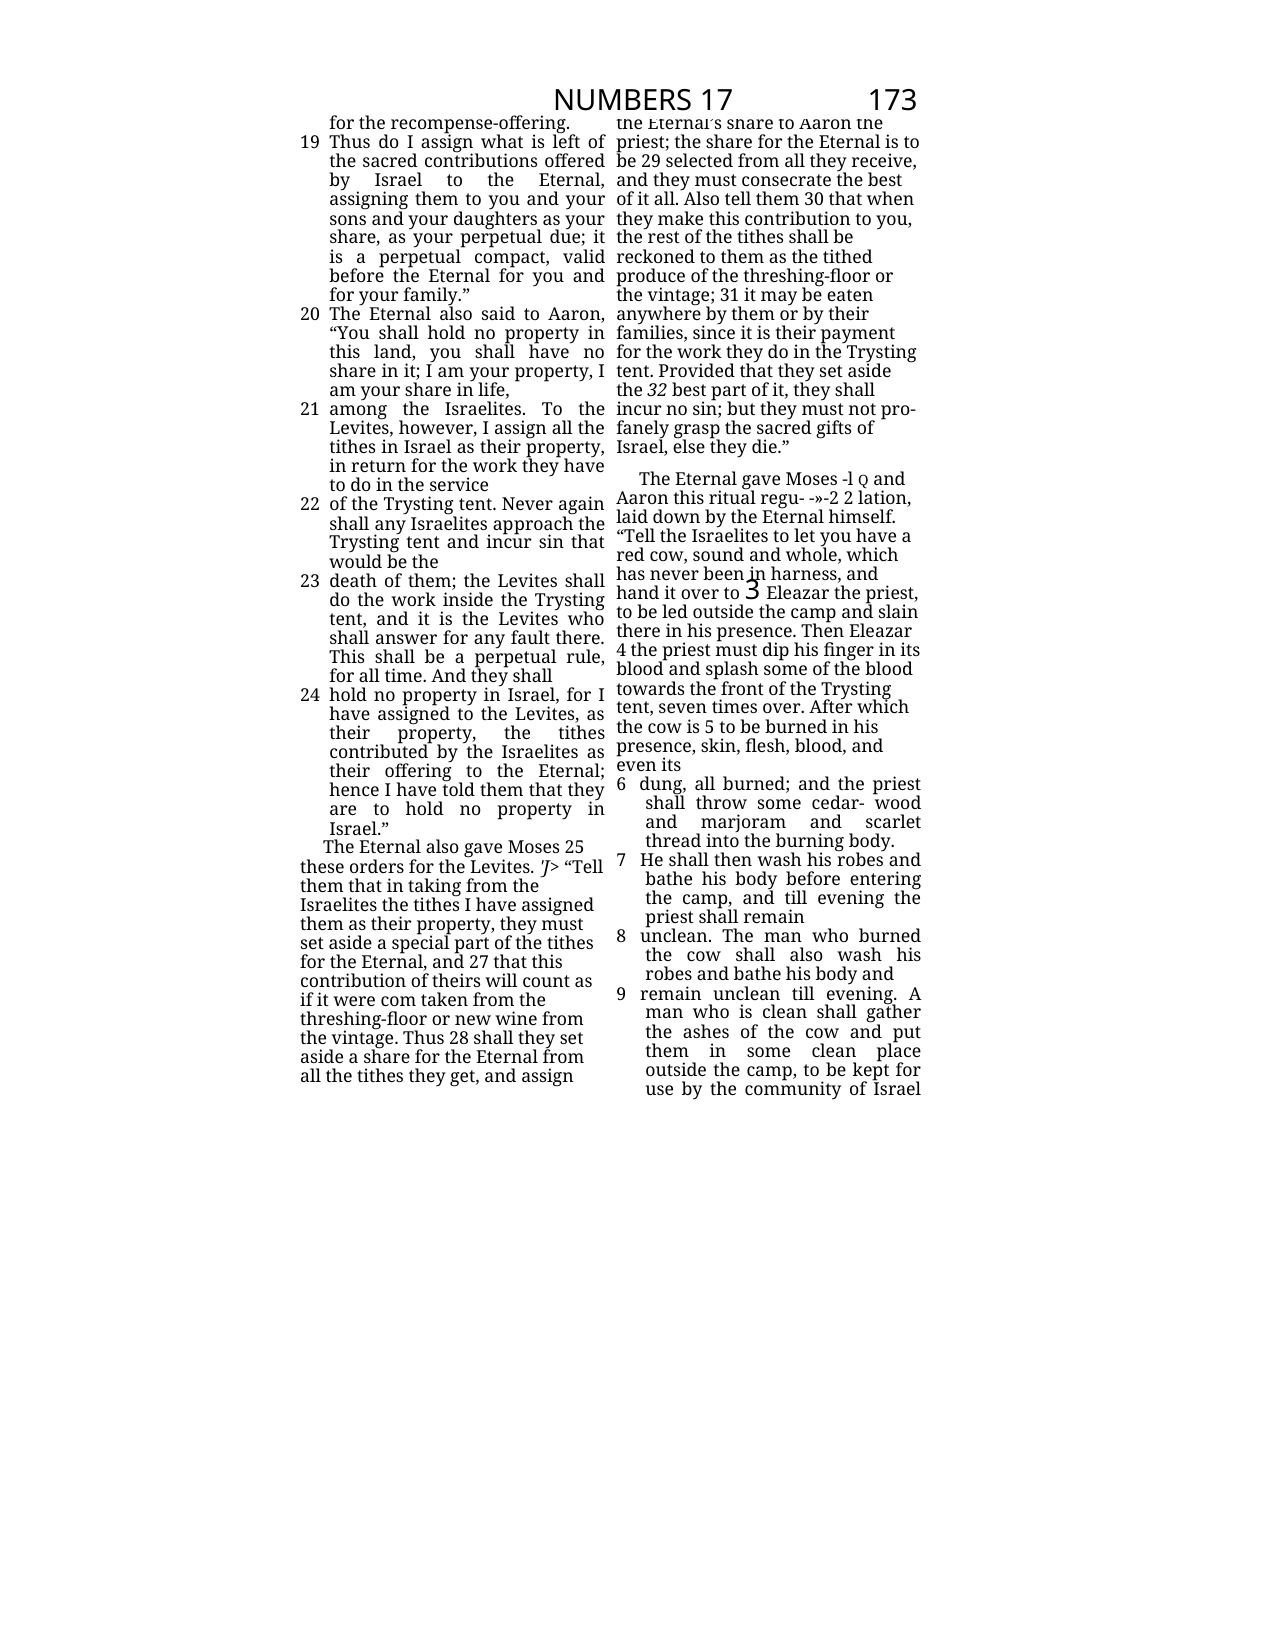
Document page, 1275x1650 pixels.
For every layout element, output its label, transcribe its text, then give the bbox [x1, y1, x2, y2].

list remain unclean till evening. A man who is clean shall gather the ashes of the cow and put them in some clean place outside the camp, to be kept for use by the community of Israel [616, 985, 921, 1099]
list of the Trysting tent. Never again shall any Israelites ap­proach the Trysting tent and incur sin that would be the [300, 496, 605, 572]
text the Eter­nal’s share to Aaron the priest; the share for the Eternal is to be 29 selected from all they receive, and they must consecrate the best of it all. Also tell them 30 that when they make this con­tribution to you, the rest of the tithes shall be reckoned to them as the tithed produce of the threshing-floor or the vintage; 31 it may be eaten anywhere by them or by their families, since it is their payment for the work they do in the Trysting tent. Provided that they set aside the 32 best part of it, they shall incur no sin; but they must not pro­fanely grasp the sacred gifts of Israel, else they die.” [616, 114, 921, 457]
list The Eternal also said to Aaron, “You shall hold no property in this land, you shall have no share in it; I am your property, I am your share in life, [300, 305, 605, 400]
list dung, all burned; and the priest shall throw some cedar- wood and marjoram and scarlet thread into the burning body. [616, 775, 921, 851]
text The Eternal gave Moses -l q and Aaron this ritual regu- -»-2 2 lation, laid down by the Eternal himself. “Tell the Israelites to let you have a red cow, sound and whole, which has never been in harness, and hand it over to 3 Eleazar the priest, to be led outside the camp and slain there in his presence. Then Eleazar 4 the priest must dip his finger in its blood and splash some of the blood towards the front of the Trysting tent, seven times over. After which the cow is 5 to be burned in his presence, skin, flesh, blood, and even its [616, 470, 921, 775]
list death of them; the Levites shall do the work inside the Trysting tent, and it is the Levites who shall answer for any fault there. This shall be a perpetual rule, for all time. And they shall [300, 572, 605, 686]
list unclean. The man who burned the cow shall also wash his robes and bathe his body and [616, 927, 921, 985]
list hold no property in Israel, for I have assigned to the Levites, as their property, the tithes contributed by the Israelites as their offering to the Eternal; hence I have told them that they are to hold no property in Israel.” [300, 686, 605, 839]
list Thus do I assign what is left of the sacred contributions offered by Israel to the Eternal, assigning them to you and your sons and your daughters as your share, as your perpetual due; it is a perpetual compact, valid before the Eternal for you and for your family.” [300, 133, 605, 305]
list for the recompense-offering. [300, 114, 605, 133]
text The Eternal also gave Moses 25 these orders for the Levites. 'J> “Tell them that in taking from the Israelites the tithes I have assigned them as their property, they must set aside a special part of the tithes for the Eternal, and 27 that this contribution of theirs will count as if it were com taken from the threshing-floor or new wine from the vintage. Thus 28 shall they set aside a share for the Eternal from all the tithes they get, and assign [300, 839, 605, 1087]
list He shall then wash his robes and bathe his body before entering the camp, and till evening the priest shall remain [616, 851, 921, 927]
list among the Israelites. To the Levites, however, I assign all the tithes in Israel as their property, in return for the work they have to do in the service [300, 400, 605, 496]
